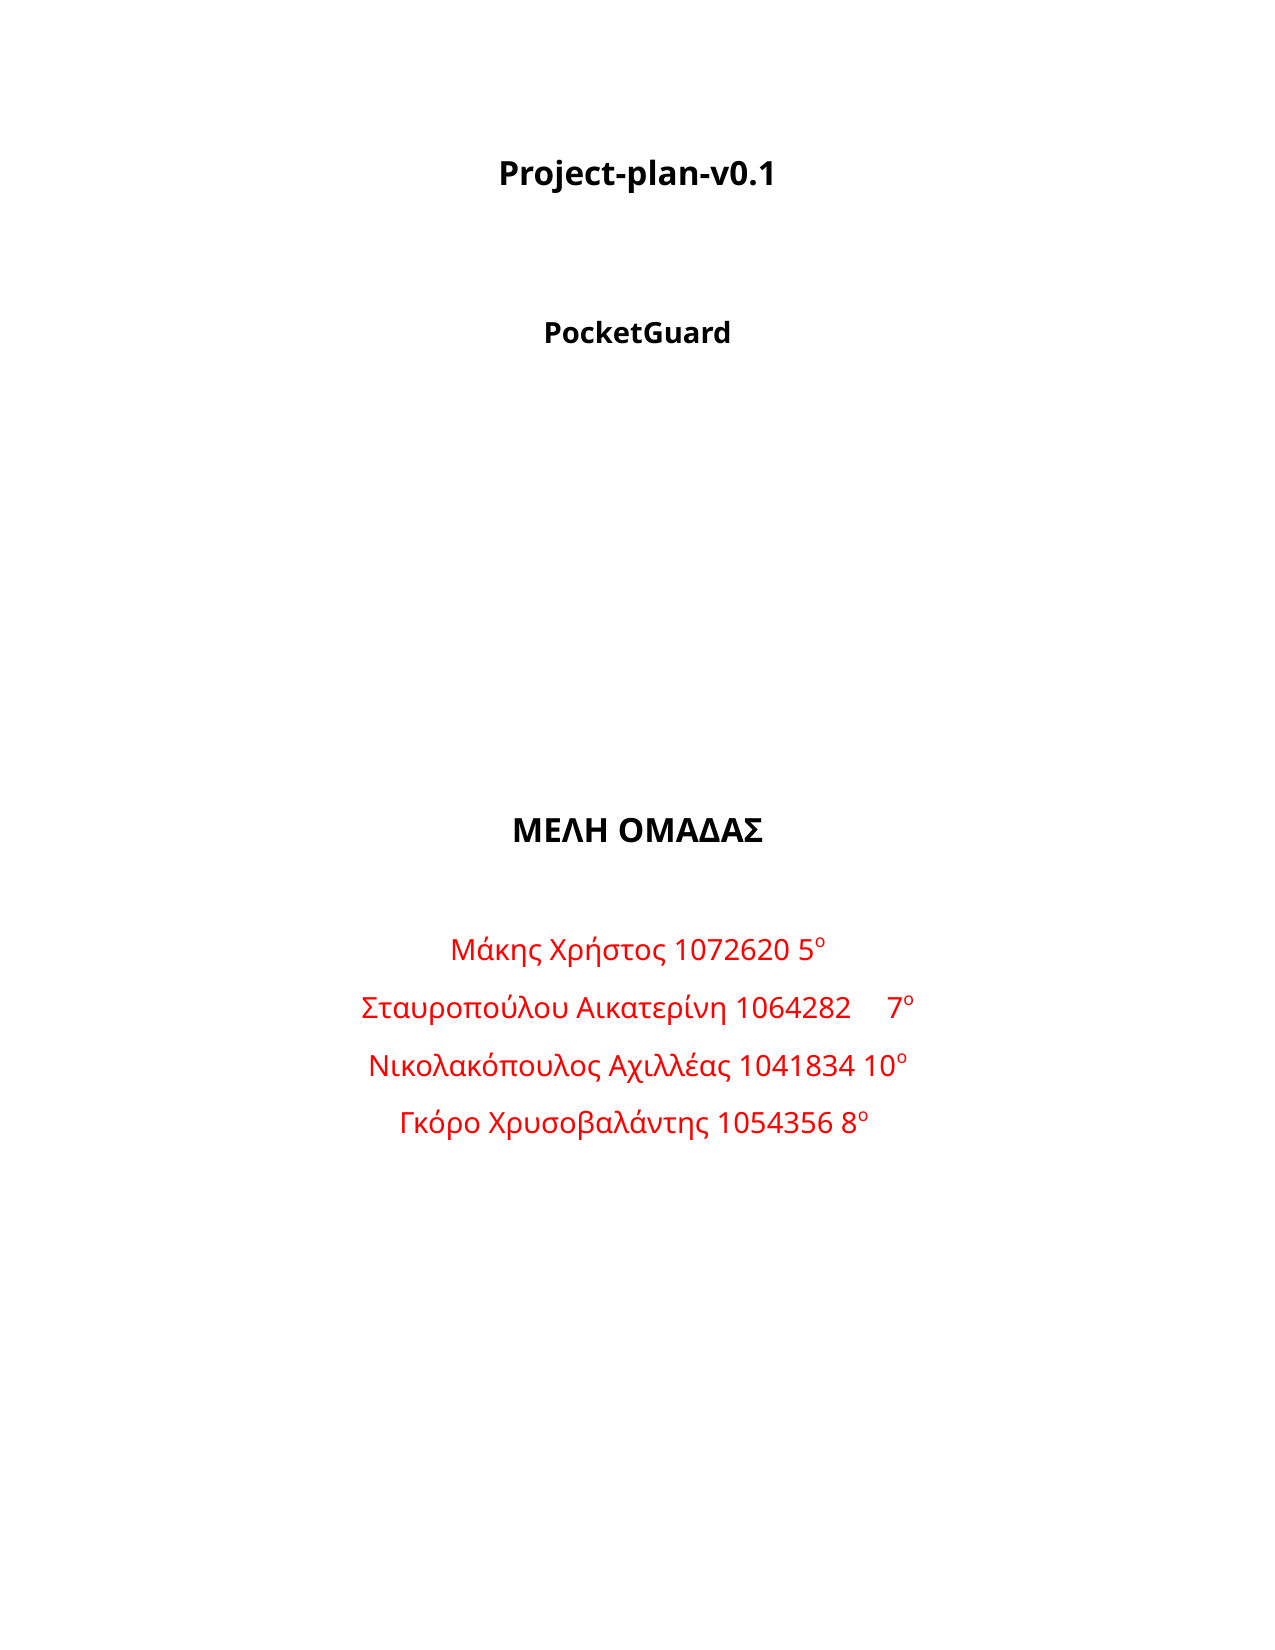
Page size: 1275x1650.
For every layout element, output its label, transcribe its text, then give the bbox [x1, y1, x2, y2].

text Σταυροπούλου Αικατερίνη 1064282 7ο [150, 987, 1125, 1027]
text PocketGuard [150, 312, 1125, 352]
text Μάκης Χρήστος 1072620 5ο [150, 929, 1125, 969]
text ΜΕΛΗ ΟΜΑΔΑΣ [150, 807, 1125, 853]
text Νικολακόπουλος Αχιλλέας 1041834 10ο [150, 1045, 1125, 1084]
text Project-plan-v0.1 [150, 150, 1125, 195]
text Γκόρο Χρυσοβαλάντης 1054356 8ο [150, 1103, 1125, 1142]
